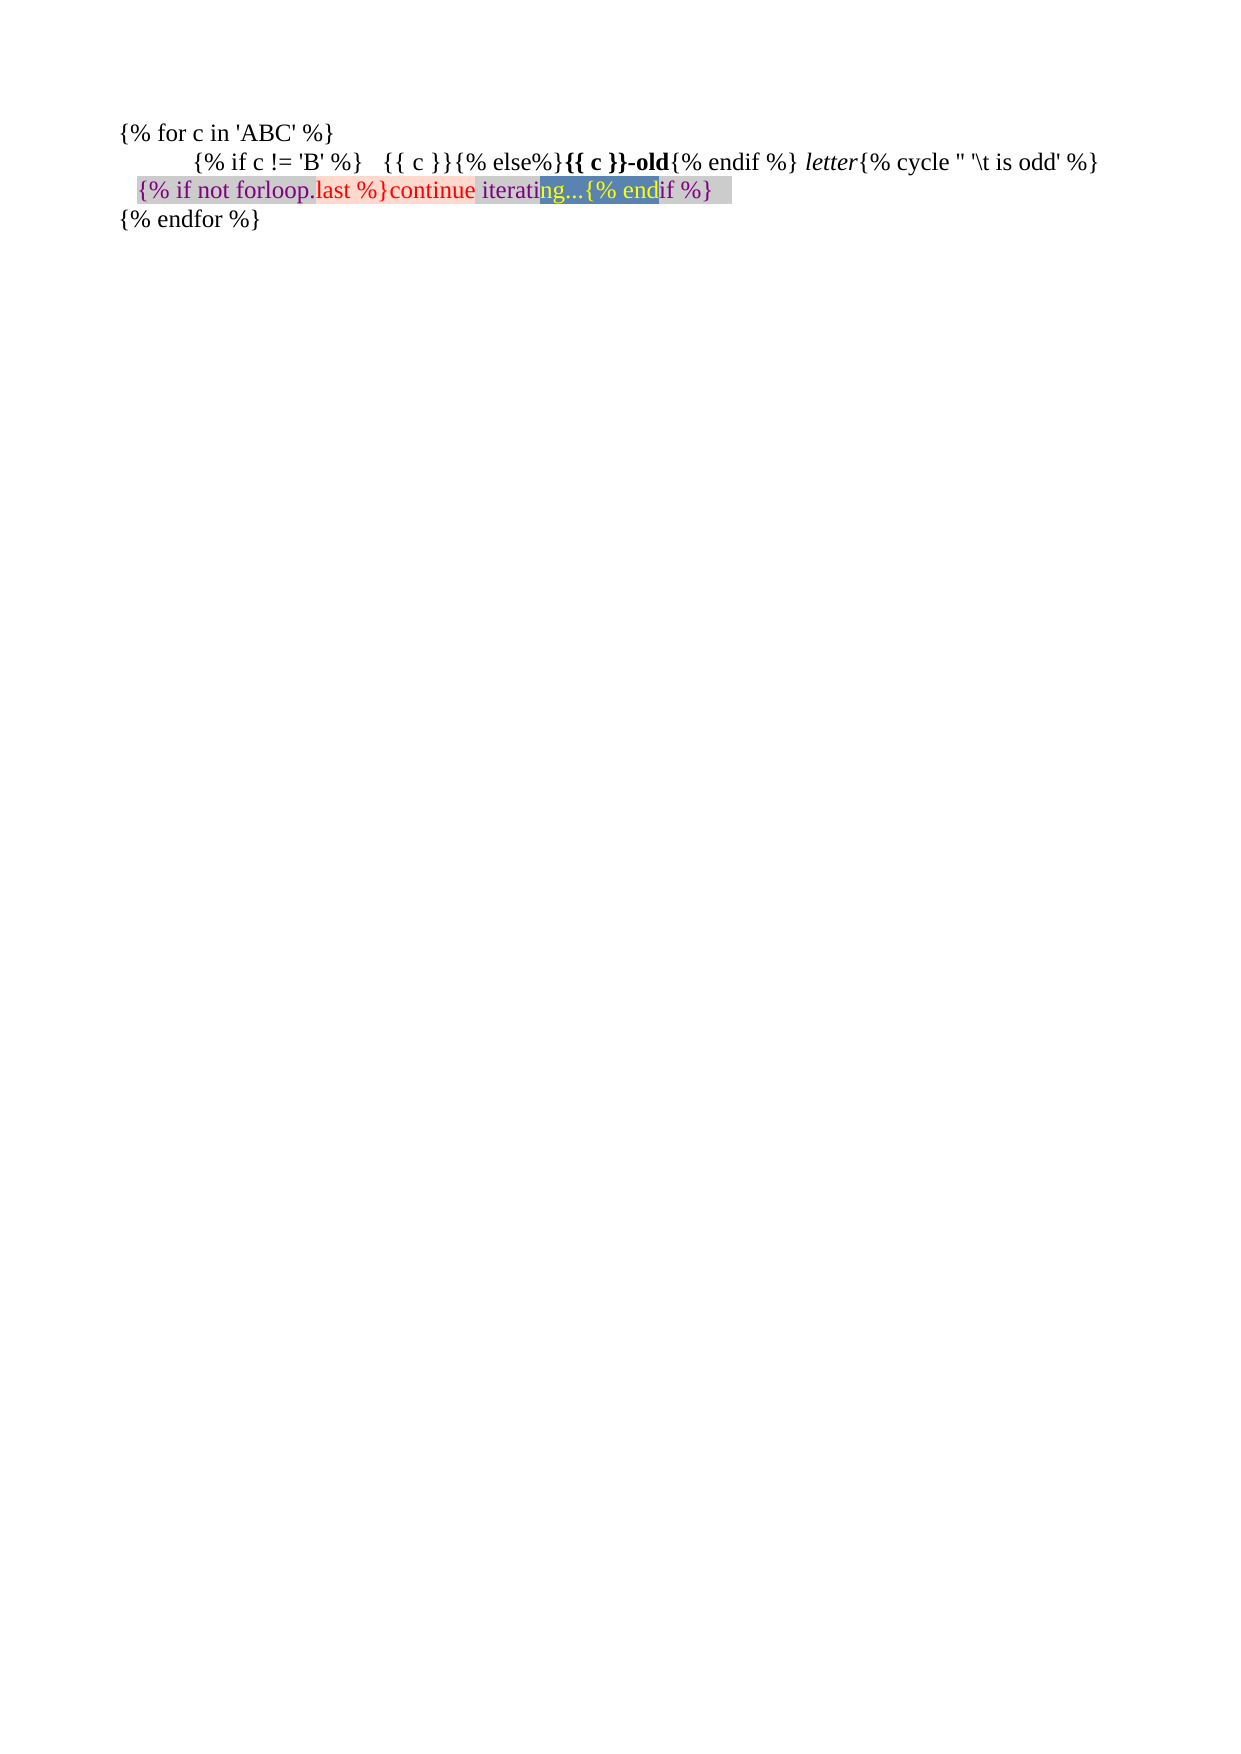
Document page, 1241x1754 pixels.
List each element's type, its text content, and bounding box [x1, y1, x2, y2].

text {% for c in 'ABC' %} [118, 118, 1122, 147]
text {% if c != 'B' %} {{ c }}{% else%}{{ c }}-old{% endif %} letter{% cycle '' '\t is odd' %} {% if not forloop.last %}continue iterating...{% endif %} [118, 147, 1122, 204]
text {% endfor %} [118, 204, 1122, 233]
